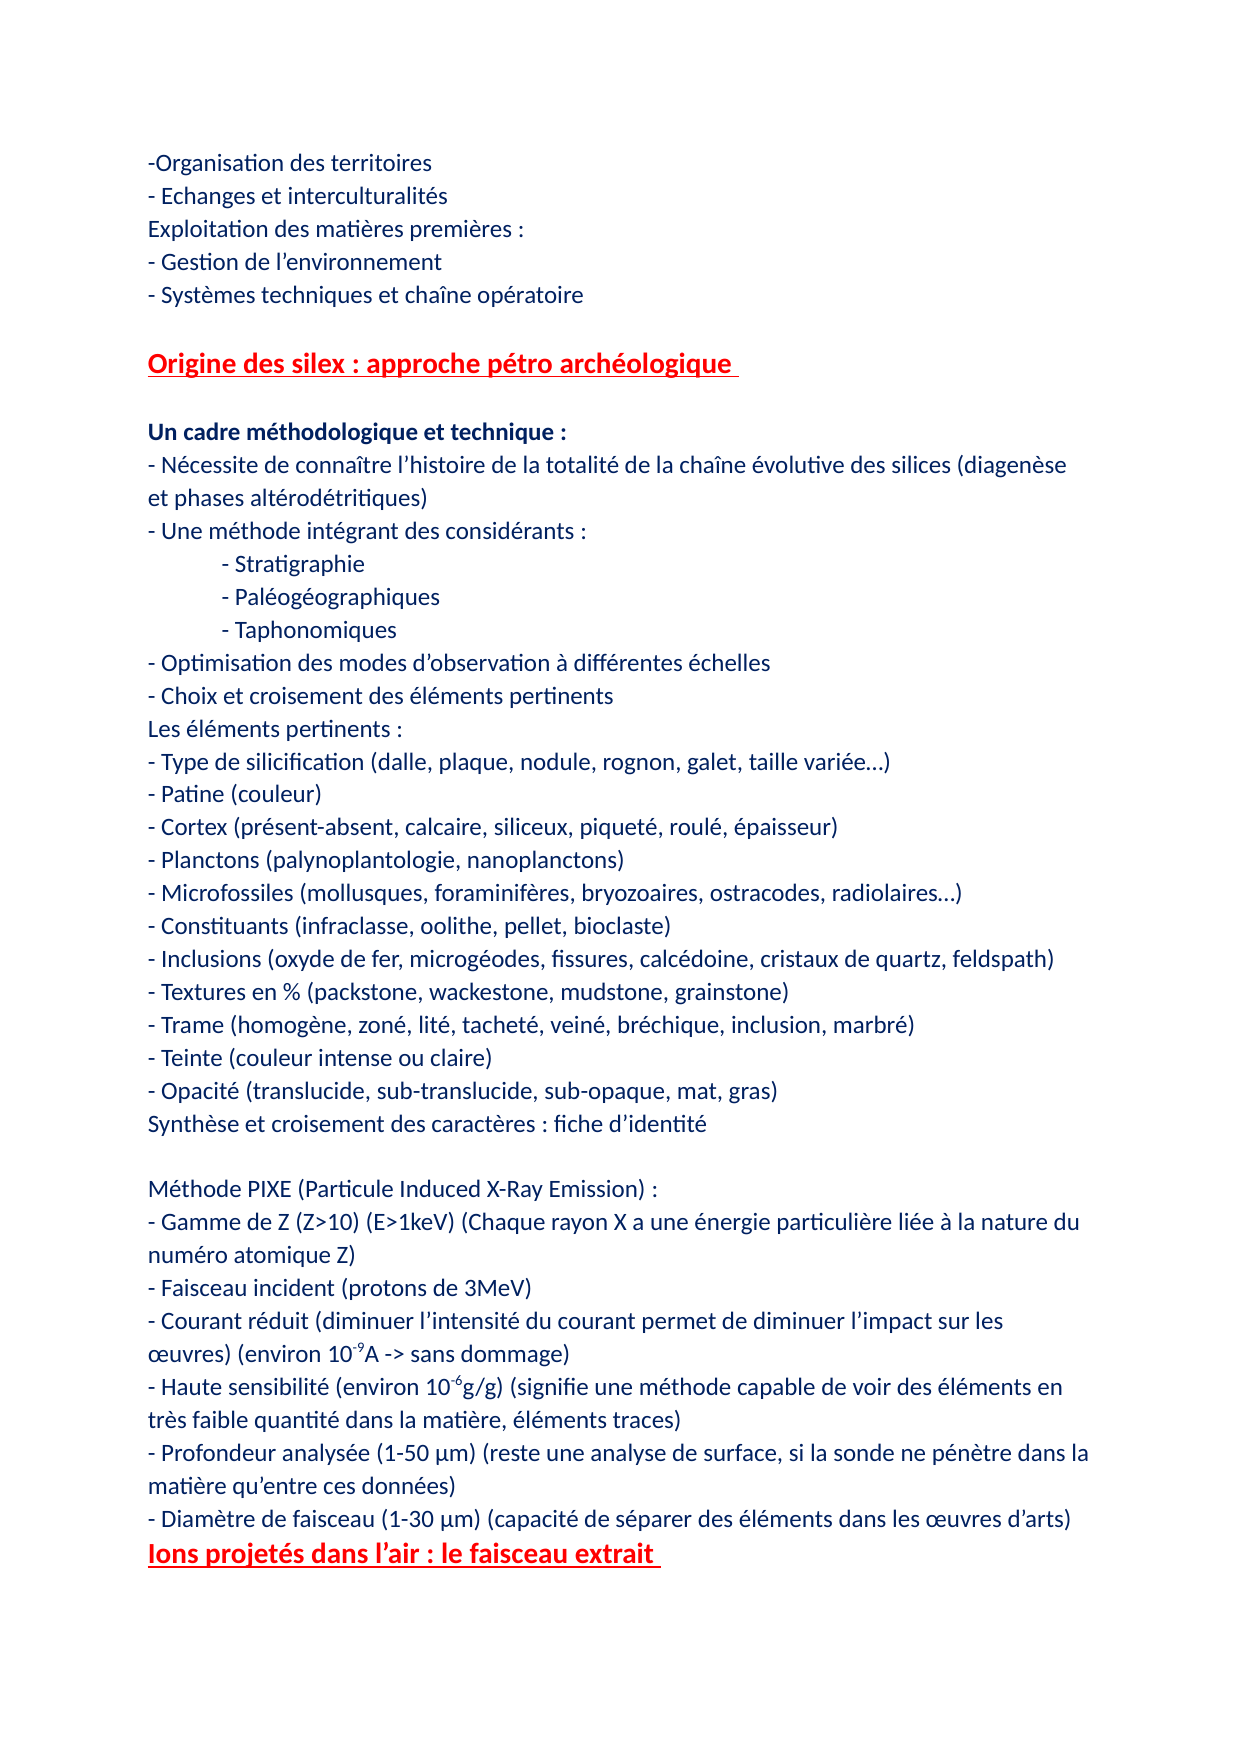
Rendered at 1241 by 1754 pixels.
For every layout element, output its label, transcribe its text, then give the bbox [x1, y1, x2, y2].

text - Gamme de Z (Z>10) (E>1keV) (Chaque rayon X a une énergie particulière liée à la nature du numéro atomique Z) [148, 1206, 1093, 1270]
text - Stratigraphie [148, 548, 1093, 579]
text - Teinte (couleur intense ou claire) [148, 1042, 1093, 1072]
text - Cortex (présent-absent, calcaire, siliceux, piqueté, roulé, épaisseur) [148, 811, 1093, 842]
text - Optimisation des modes d’observation à différentes échelles [148, 647, 1093, 677]
text - Systèmes techniques et chaîne opératoire [148, 279, 1093, 310]
text - Textures en % (packstone, wackestone, mudstone, grainstone) [148, 976, 1093, 1007]
text - Inclusions (oxyde de fer, microgéodes, fissures, calcédoine, cristaux de quartz, feldspath) [148, 943, 1093, 974]
text - Une méthode intégrant des considérants : [148, 515, 1093, 546]
text - Trame (homogène, zoné, lité, tacheté, veiné, bréchique, inclusion, marbré) [148, 1009, 1093, 1039]
text Exploitation des matières premières : [148, 213, 1093, 244]
text - Faisceau incident (protons de 3MeV) [148, 1272, 1093, 1303]
text - Type de silicification (dalle, plaque, nodule, rognon, galet, taille variée…) [148, 746, 1093, 776]
text - Courant réduit (diminuer l’intensité du courant permet de diminuer l’impact sur les œuvres) (environ 10-9A -> sans dommage) [148, 1305, 1093, 1369]
text Origine des silex : approche pétro archéologique [148, 345, 1093, 381]
text Les éléments pertinents : [148, 713, 1093, 743]
text - Opacité (translucide, sub-translucide, sub-opaque, mat, gras) [148, 1075, 1093, 1105]
text Méthode PIXE (Particule Induced X-Ray Emission) : [148, 1173, 1093, 1204]
text - Haute sensibilité (environ 10-6g/g) (signifie une méthode capable de voir des éléments en très faible quantité dans la matière, éléments traces) [148, 1371, 1093, 1434]
text - Diamètre de faisceau (1-30 μm) (capacité de séparer des éléments dans les œuvres d’arts) [148, 1503, 1093, 1533]
text - Nécessite de connaître l’histoire de la totalité de la chaîne évolutive des silices (diagenèse et phases altérodétritiques) [148, 449, 1093, 513]
text - Patine (couleur) [148, 778, 1093, 809]
text - Constituants (infraclasse, oolithe, pellet, bioclaste) [148, 910, 1093, 941]
text - Echanges et interculturalités [148, 181, 1093, 211]
text Synthèse et croisement des caractères : fiche d’identité [148, 1108, 1093, 1138]
text - Paléogéographiques [148, 581, 1093, 612]
text - Planctons (palynoplantologie, nanoplanctons) [148, 844, 1093, 875]
text - Microfossiles (mollusques, foraminifères, bryozoaires, ostracodes, radiolaires…) [148, 877, 1093, 908]
text Un cadre méthodologique et technique : [148, 416, 1093, 447]
text -Organisation des territoires [148, 148, 1093, 178]
text - Taphonomiques [148, 614, 1093, 644]
text - Choix et croisement des éléments pertinents [148, 680, 1093, 710]
text Ions projetés dans l’air : le faisceau extrait [148, 1536, 1093, 1571]
text - Gestion de l’environnement [148, 246, 1093, 277]
text - Profondeur analysée (1-50 μm) (reste une analyse de surface, si la sonde ne pénètre dans la matière qu’entre ces données) [148, 1437, 1093, 1500]
